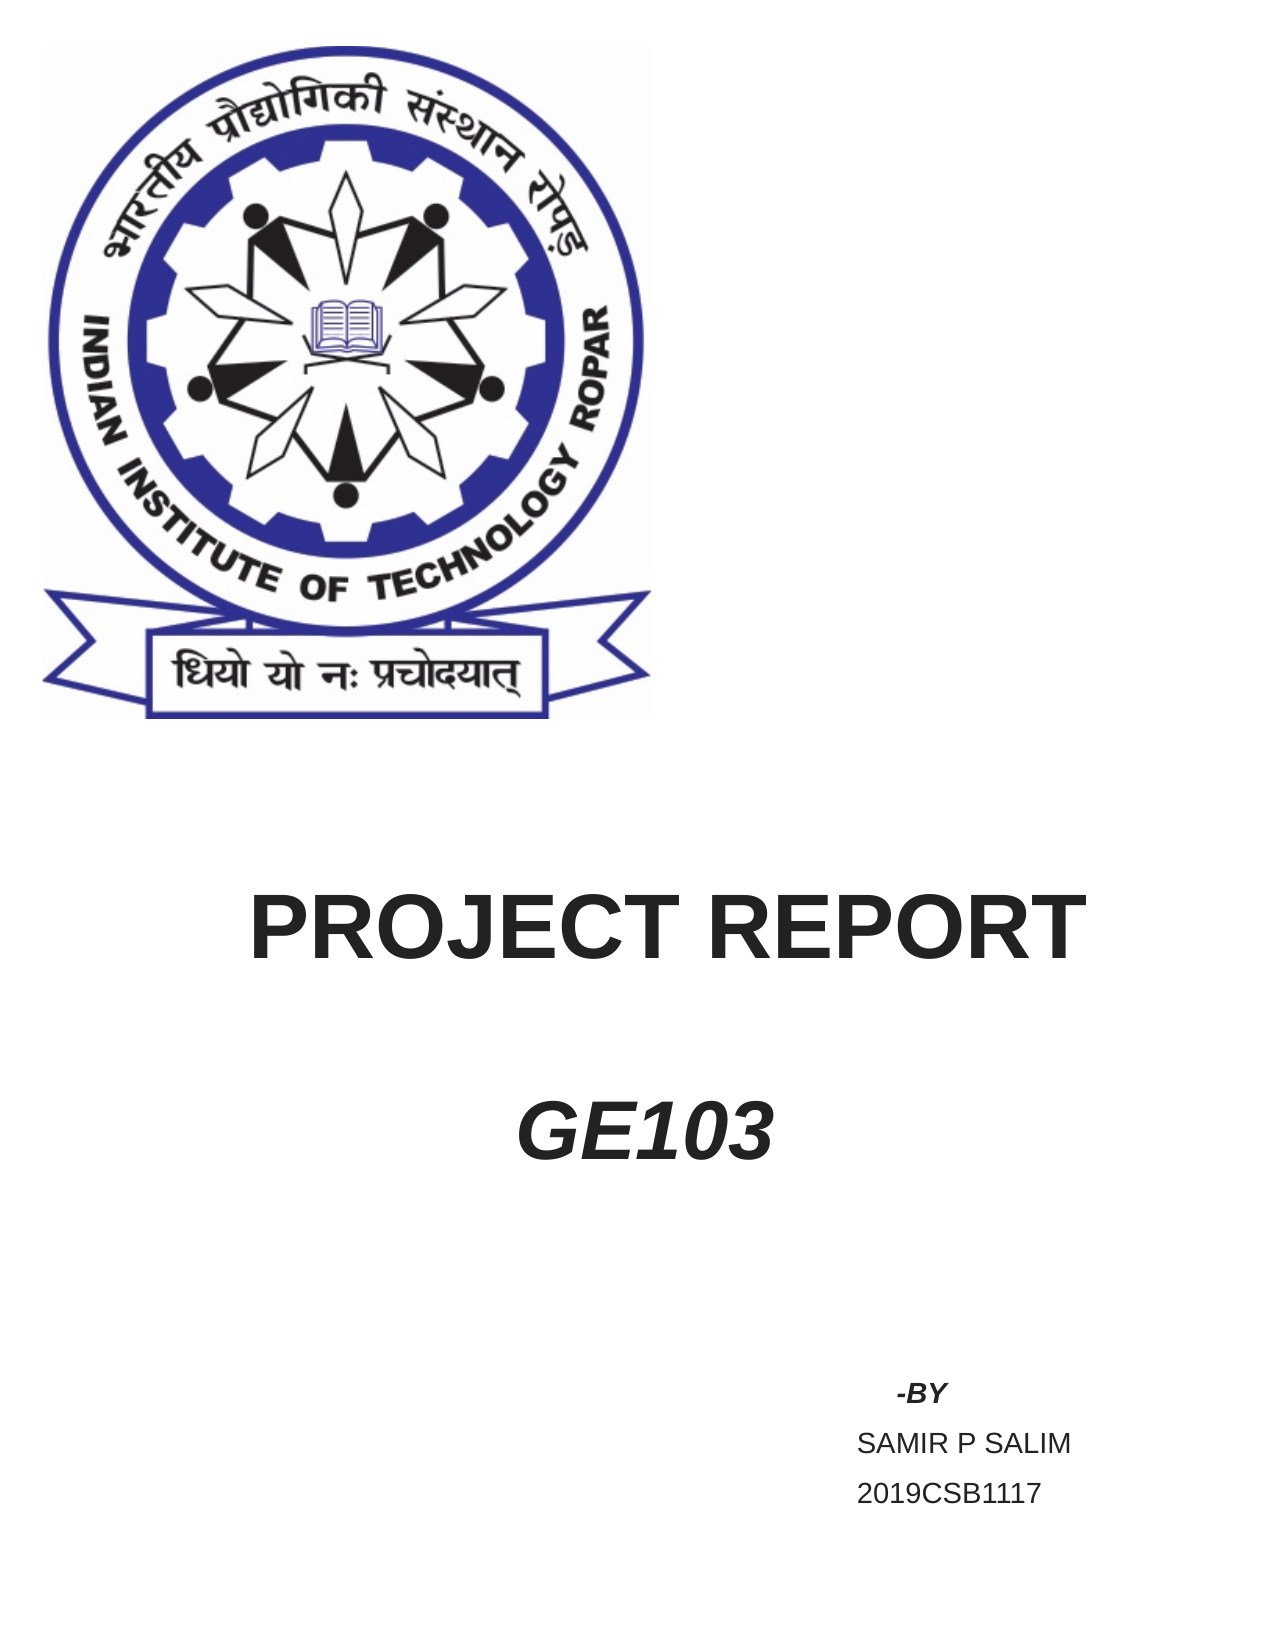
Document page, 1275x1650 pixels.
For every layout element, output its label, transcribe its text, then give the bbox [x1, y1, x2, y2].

text PROJECT REPORT [118, 873, 1157, 978]
text 2019CSB1117 [118, 1477, 1157, 1510]
text -BY [118, 1376, 1157, 1409]
text SAMIR P SALIM [118, 1426, 1157, 1460]
text GE103 [118, 1081, 1157, 1177]
picture [42, 46, 652, 719]
